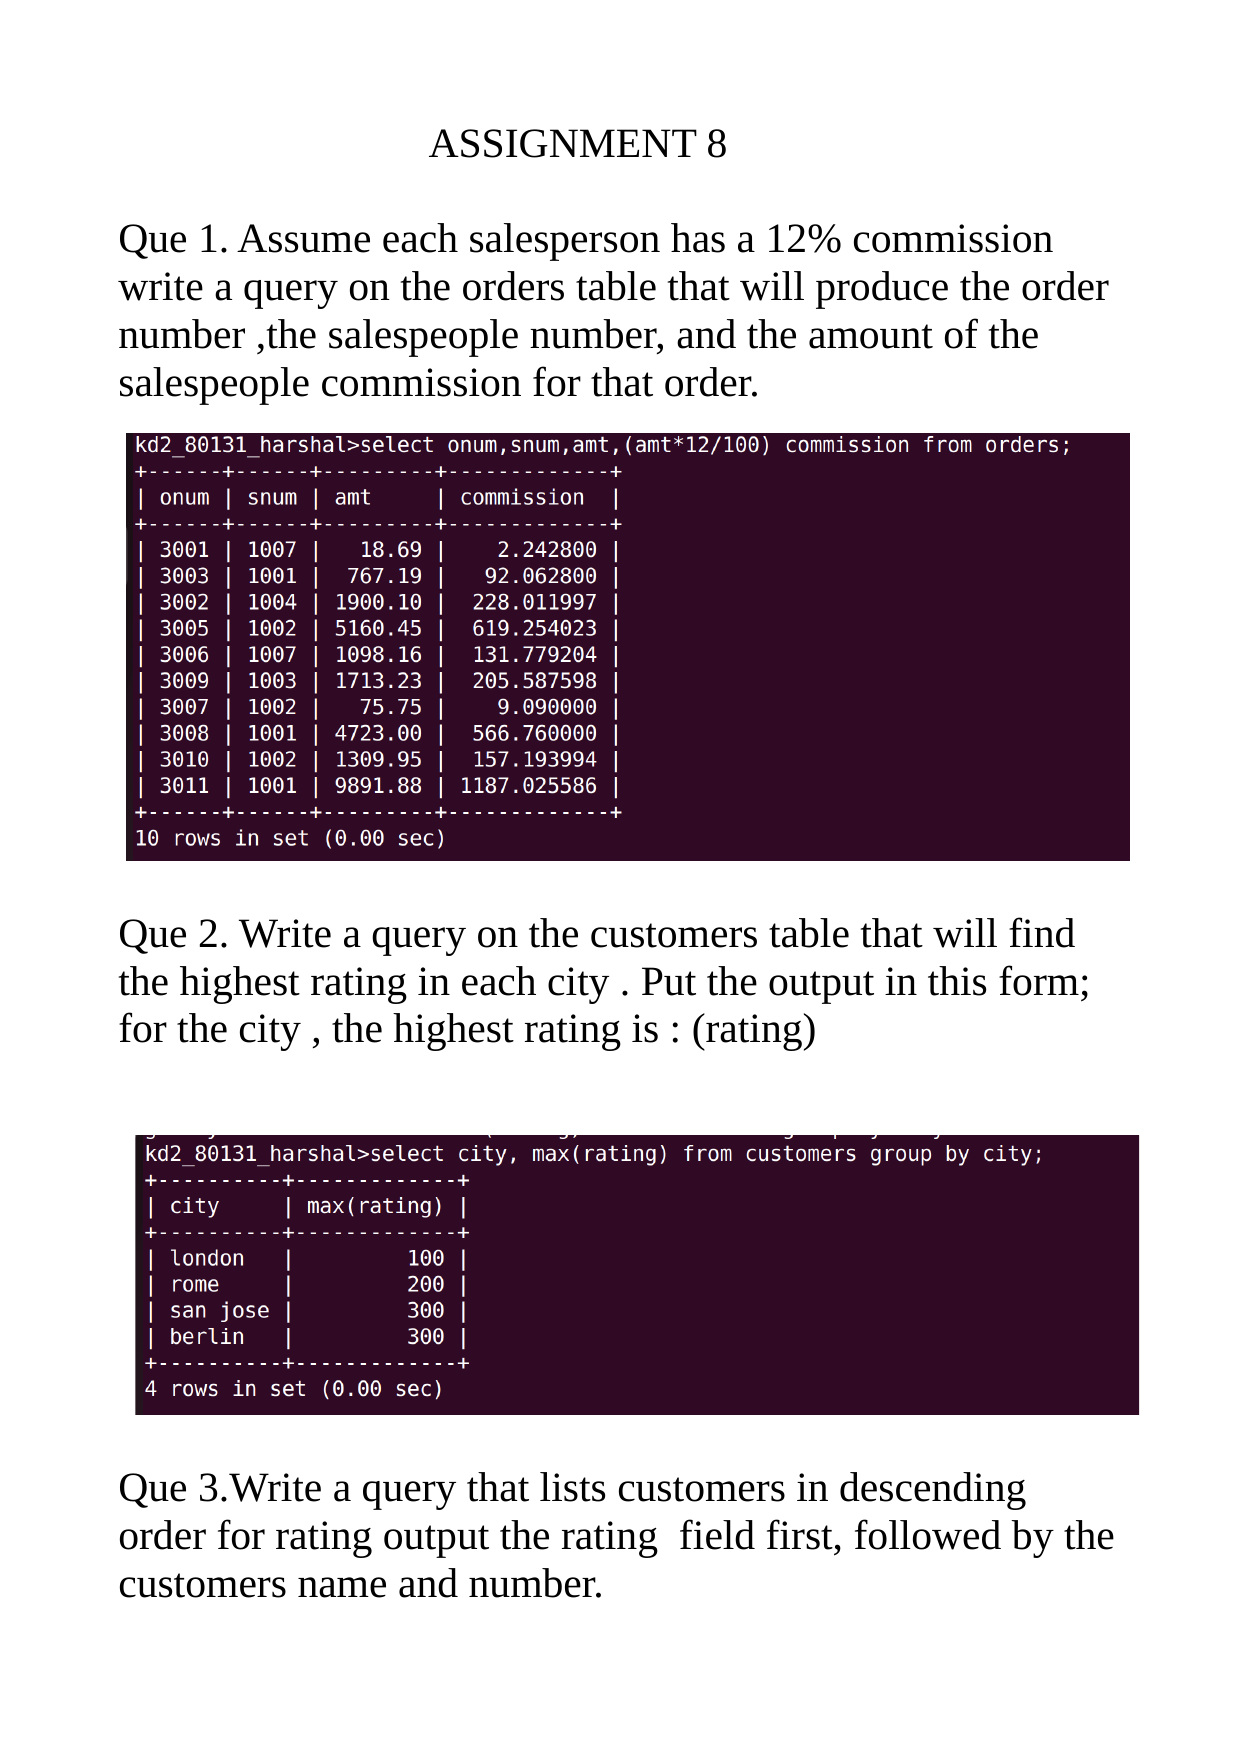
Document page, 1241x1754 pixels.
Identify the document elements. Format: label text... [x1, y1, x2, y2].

text Que 1. Assume each salesperson has a 12% commission write a query on the orders table that will produce the order number ,the salespeople number, and the amount of the salespeople commission for that order. [118, 214, 1122, 406]
picture [126, 433, 1130, 861]
picture [135, 1135, 1140, 1415]
text for the city , the highest rating is : (rating) [118, 1004, 1122, 1052]
text Que 2. Write a query on the customers table that will find the highest rating in each city . Put the output in this form; [118, 908, 1122, 1004]
text Que 3.Write a query that lists customers in descending order for rating output the rating field first, followed by the customers name and number. [118, 1463, 1122, 1607]
text ASSIGNMENT 8 [118, 118, 1122, 166]
